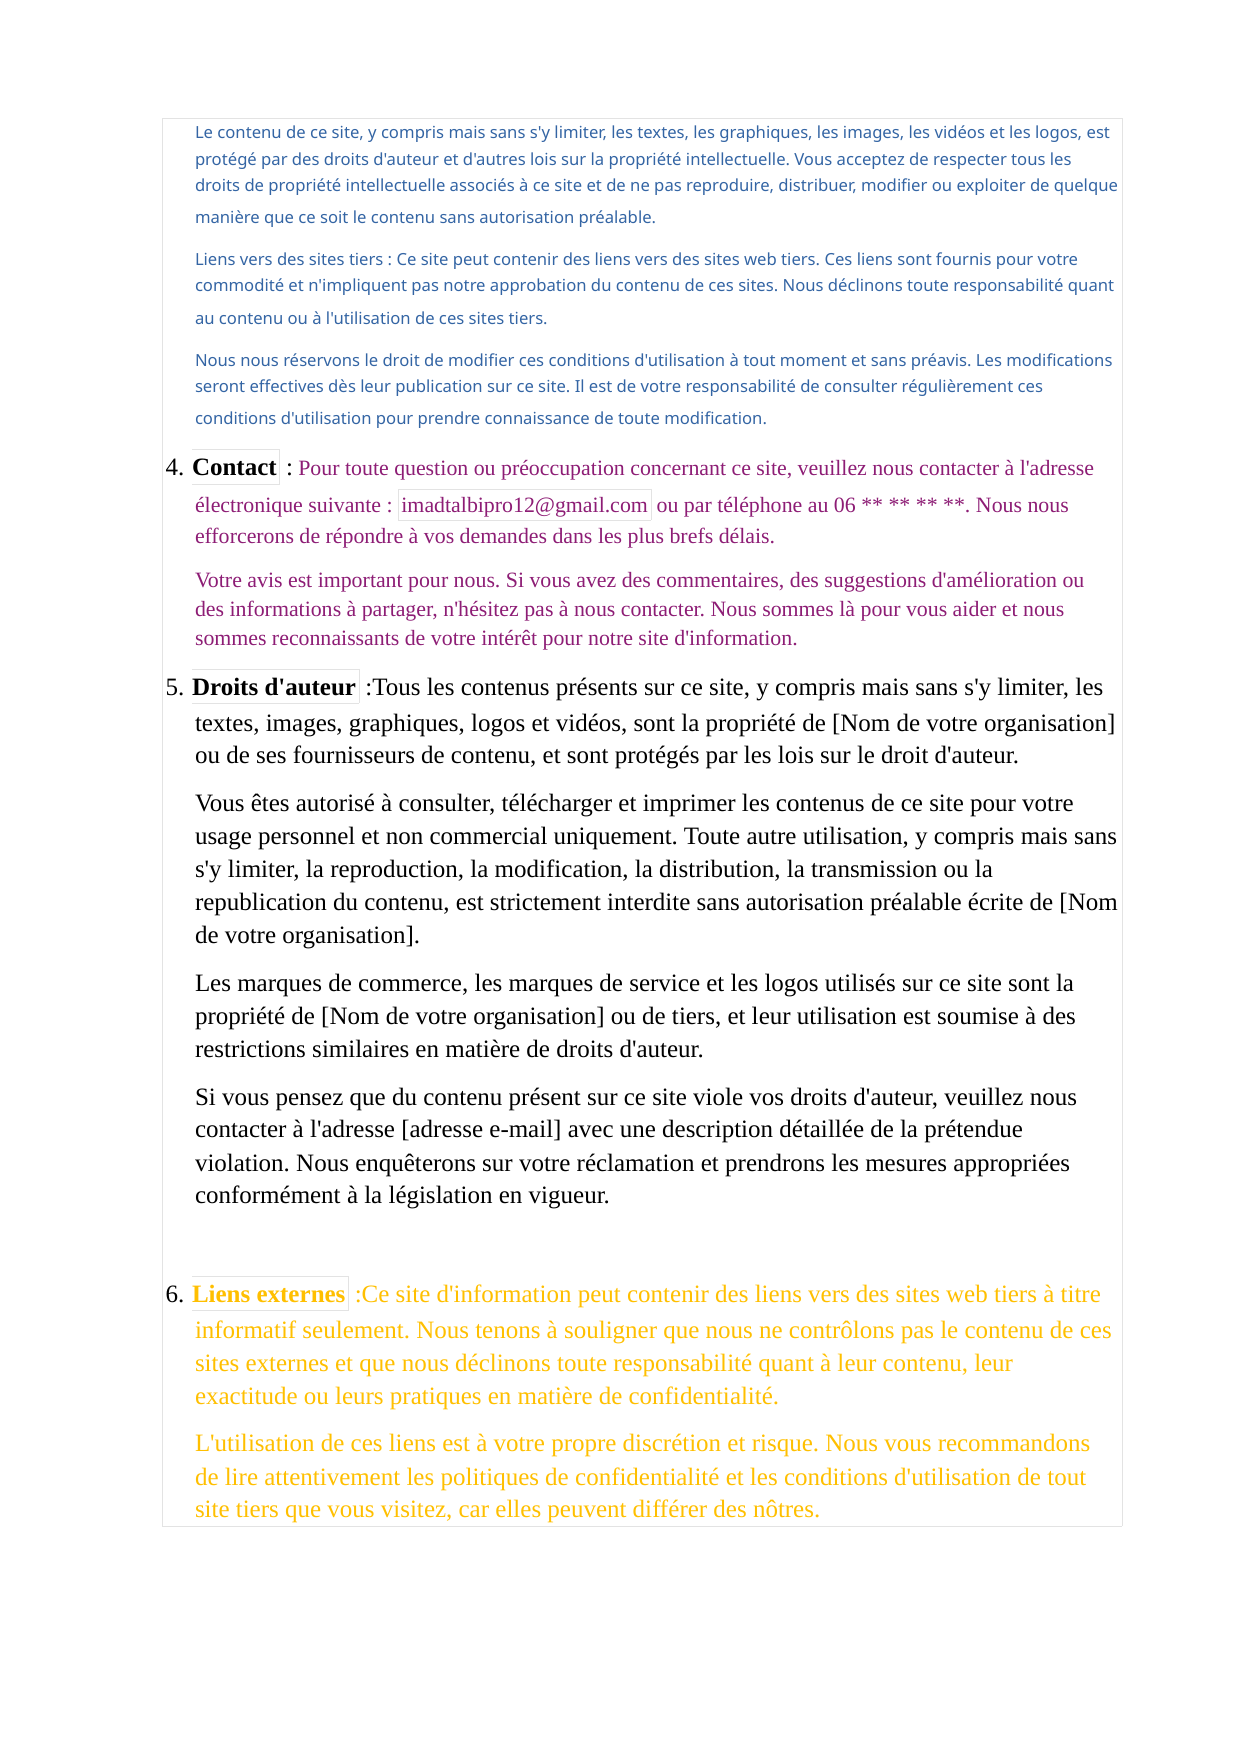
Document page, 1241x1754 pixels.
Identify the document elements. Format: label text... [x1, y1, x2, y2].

list Droits d'auteur :Tous les contenus présents sur ce site, y compris mais sans s'y limiter, les textes, images, graphiques, logos et vidéos, sont la propriété de [Nom de votre organisation] ou de ses fournisseurs de contenu, et sont protégés par les lois sur le droit d'auteur. [163, 666, 1122, 769]
list Contact : Pour toute question ou préoccupation concernant ce site, veuillez nous contacter à l'adresse électronique suivante : imadtalbipro12@gmail.com ou par téléphone au 06 ** ** ** **. Nous nous efforcerons de répondre à vos demandes dans les plus brefs délais. [163, 446, 1122, 549]
list Le contenu de ce site, y compris mais sans s'y limiter, les textes, les graphiques, les images, les vidéos et les logos, est protégé par des droits d'auteur et d'autres lois sur la propriété intellectuelle. Vous acceptez de respecter tous les droits de propriété intellectuelle associés à ce site et de ne pas reproduire, distribuer, modifier ou exploiter de quelque manière que ce soit le contenu sans autorisation préalable. [163, 119, 1122, 229]
list Votre avis est important pour nous. Si vous avez des commentaires, des suggestions d'amélioration ou des informations à partager, n'hésitez pas à nous contacter. Nous sommes là pour vous aider et nous sommes reconnaissants de votre intérêt pour notre site d'information. [163, 564, 1122, 650]
list L'utilisation de ces liens est à votre propre discrétion et risque. Nous vous recommandons de lire attentivement les politiques de confidentialité et les conditions d'utilisation de tout site tiers que vous visitez, car elles peuvent différer des nôtres. [163, 1426, 1122, 1526]
list Vous êtes autorisé à consulter, télécharger et imprimer les contenus de ce site pour votre usage personnel et non commercial uniquement. Toute autre utilisation, y compris mais sans s'y limiter, la reproduction, la modification, la distribution, la transmission ou la republication du contenu, est strictement interdite sans autorisation préalable écrite de [Nom de votre organisation]. [163, 785, 1122, 949]
list Nous nous réservons le droit de modifier ces conditions d'utilisation à tout moment et sans préavis. Les modifications seront effectives dès leur publication sur ce site. Il est de votre responsabilité de consulter régulièrement ces conditions d'utilisation pour prendre connaissance de toute modification. [163, 345, 1122, 430]
list Liens externes :Ce site d'information peut contenir des liens vers des sites web tiers à titre informatif seulement. Nous tenons à souligner que nous ne contrôlons pas le contenu de ces sites externes et que nous déclinons toute responsabilité quant à leur contenu, leur exactitude ou leurs pratiques en matière de confidentialité. [163, 1273, 1122, 1410]
list Si vous pensez que du contenu présent sur ce site viole vos droits d'auteur, veuillez nous contacter à l'adresse [adresse e-mail] avec une description détaillée de la prétendue violation. Nous enquêterons sur votre réclamation et prendrons les mesures appropriées conformément à la législation en vigueur. [163, 1078, 1122, 1209]
list Les marques de commerce, les marques de service et les logos utilisés sur ce site sont la propriété de [Nom de votre organisation] ou de tiers, et leur utilisation est soumise à des restrictions similaires en matière de droits d'auteur. [163, 965, 1122, 1063]
list Liens vers des sites tiers : Ce site peut contenir des liens vers des sites web tiers. Ces liens sont fournis pour votre commodité et n'impliquent pas notre approbation du contenu de ces sites. Nous déclinons toute responsabilité quant au contenu ou à l'utilisation de ces sites tiers. [163, 245, 1122, 329]
